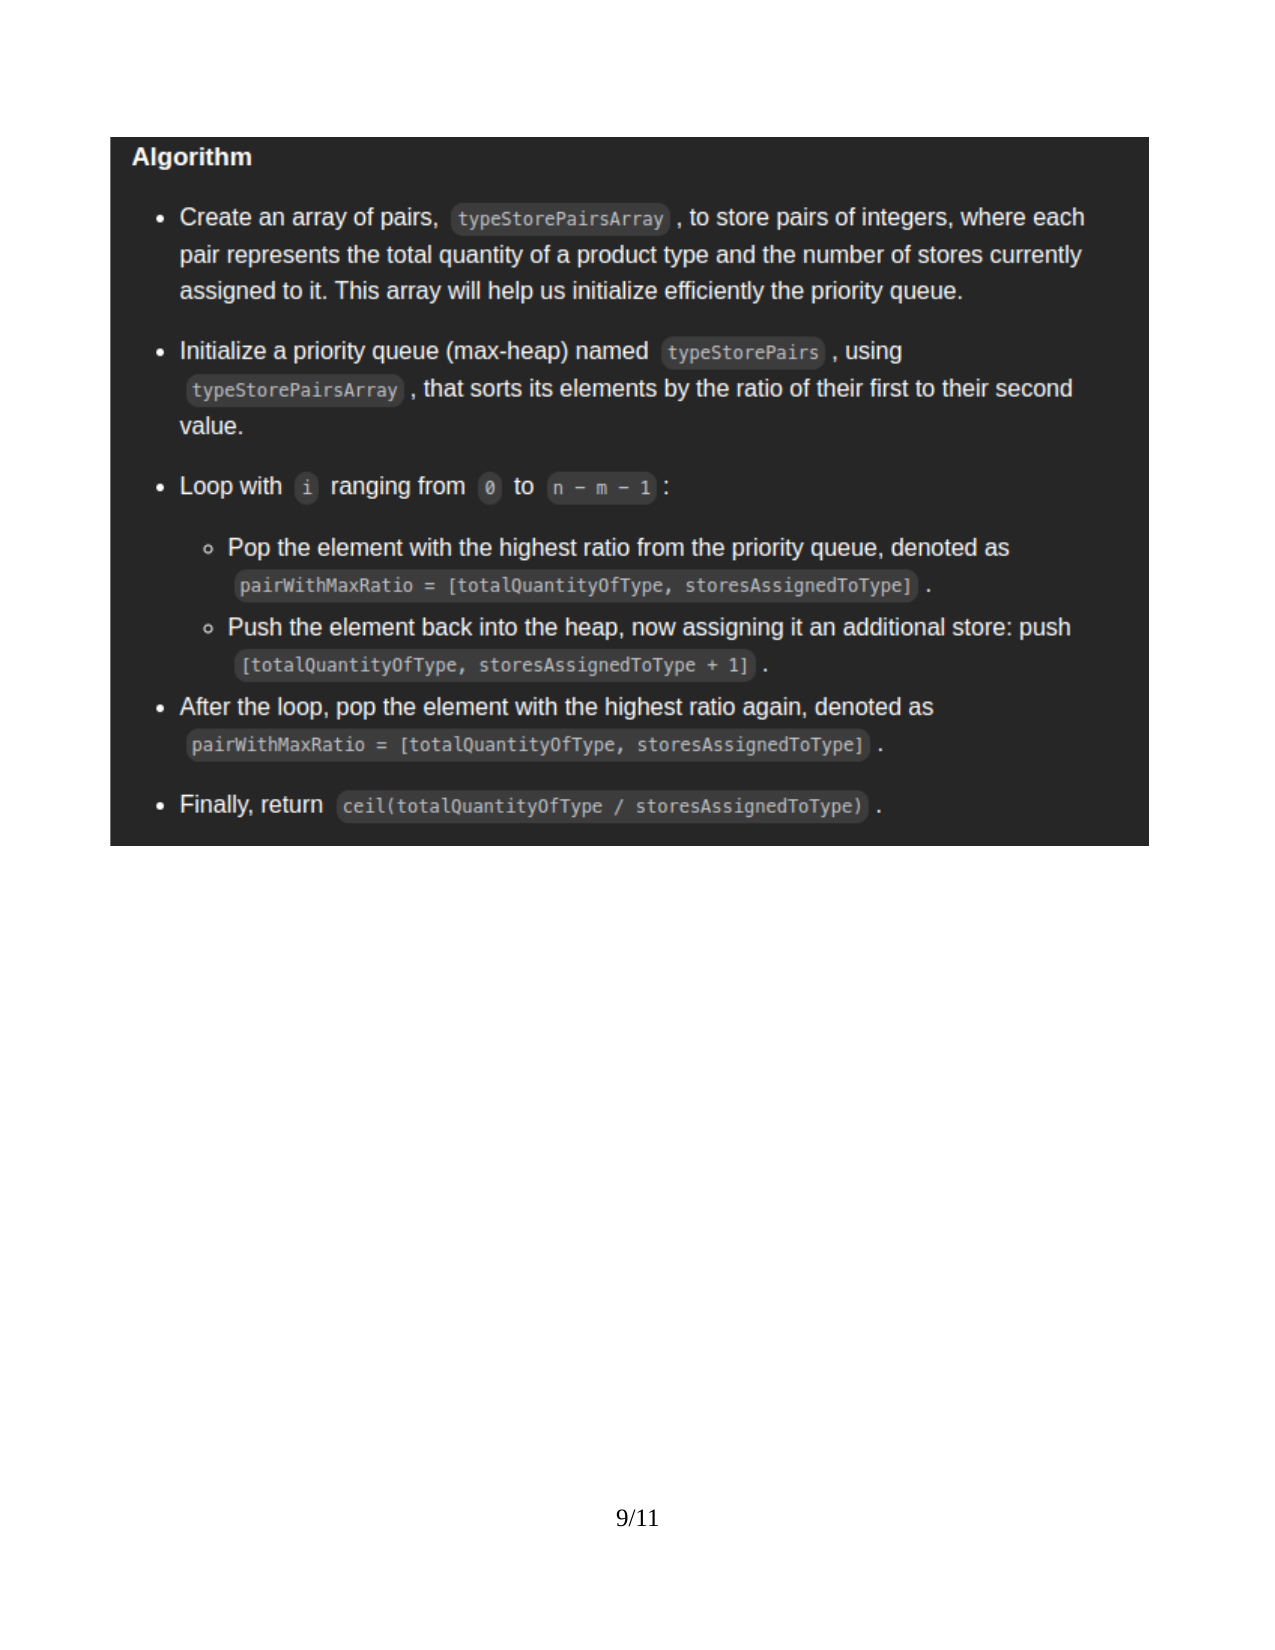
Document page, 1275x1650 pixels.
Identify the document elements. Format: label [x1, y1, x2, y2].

picture [110, 137, 1149, 846]
